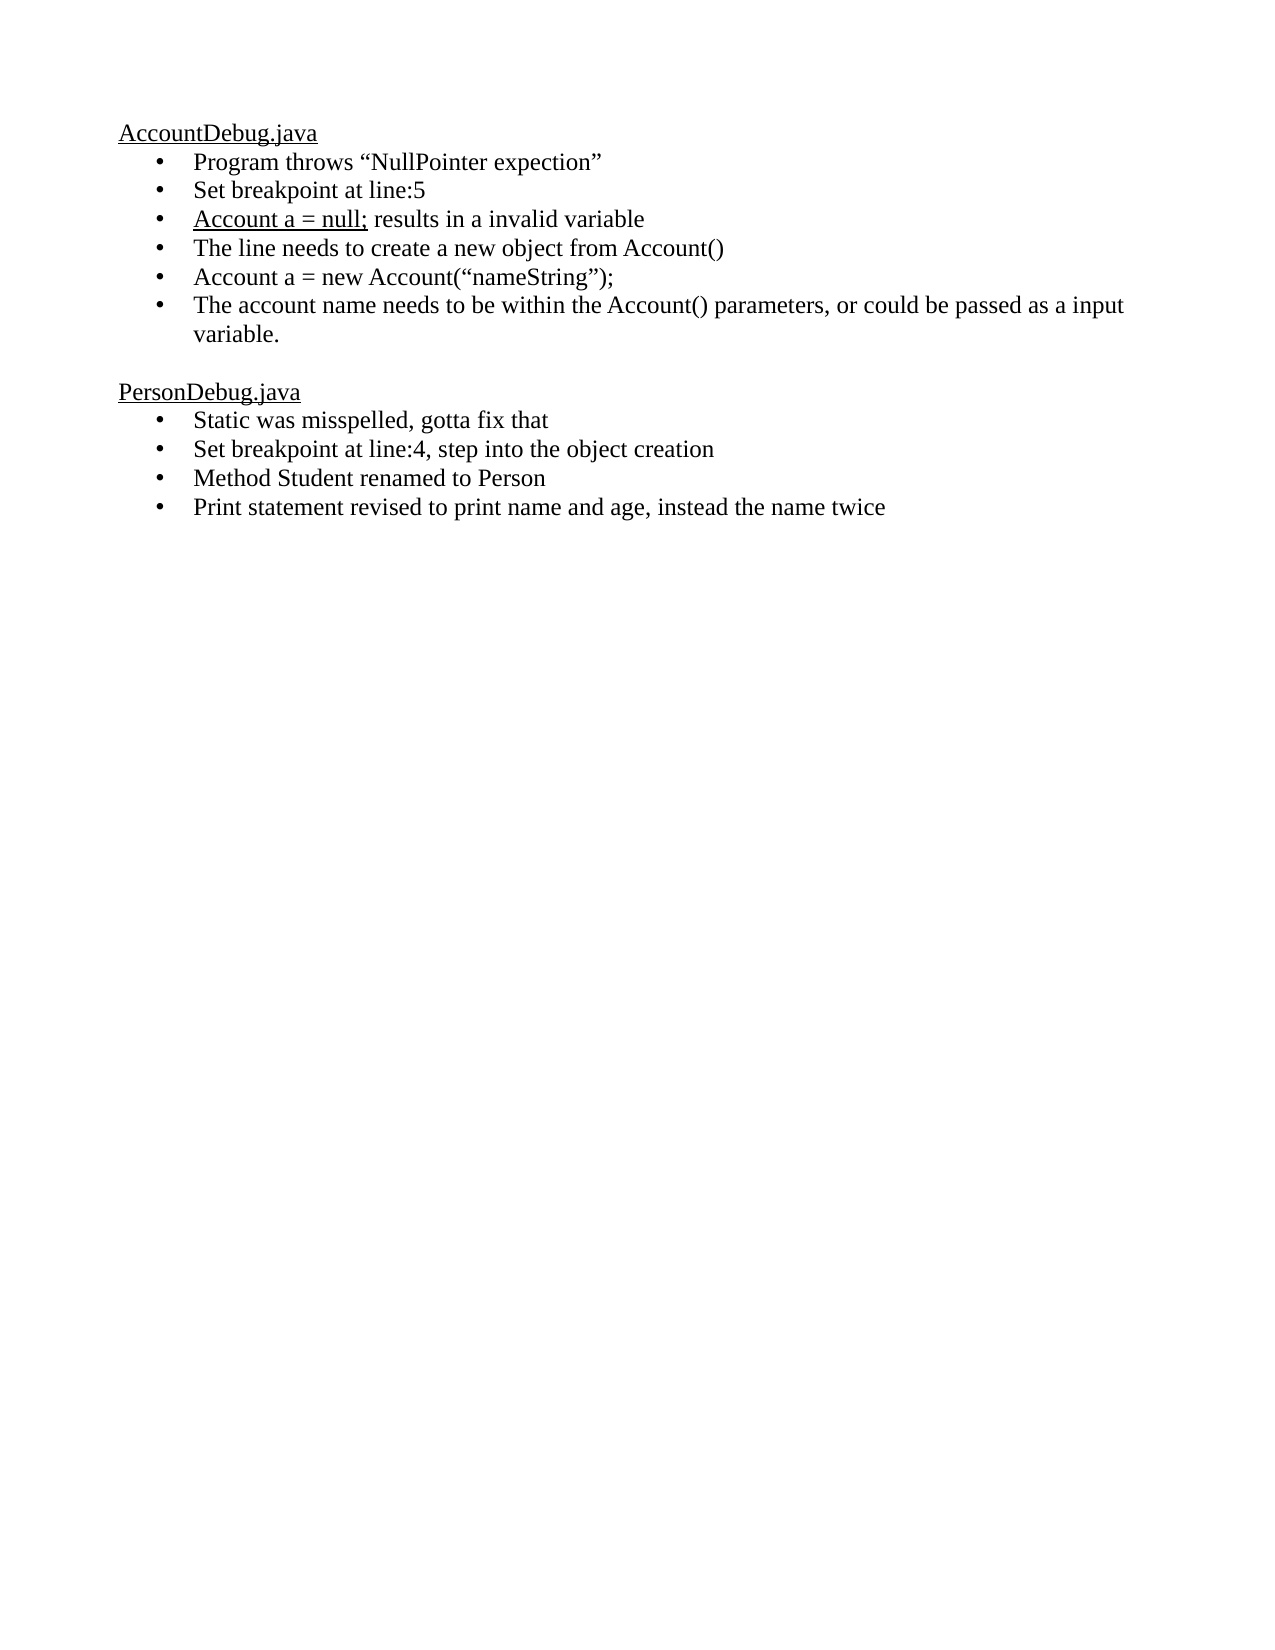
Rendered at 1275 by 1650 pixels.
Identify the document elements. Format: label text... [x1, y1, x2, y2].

list Static was misspelled, gotta fix that [156, 406, 1157, 434]
list Account a = new Account(“nameString”); [156, 262, 1157, 291]
list Print statement revised to print name and age, instead the name twice [156, 492, 1157, 521]
text AccountDebug.java [118, 118, 1157, 147]
list The line needs to create a new object from Account() [156, 233, 1157, 262]
list Method Student renamed to Person [156, 463, 1157, 492]
list Set breakpoint at line:5 [156, 176, 1157, 204]
list Program throws “NullPointer expection” [156, 147, 1157, 176]
text PersonDebug.java [118, 377, 1157, 406]
list Account a = null; results in a invalid variable [156, 204, 1157, 233]
list Set breakpoint at line:4, step into the object creation [156, 434, 1157, 463]
list The account name needs to be within the Account() parameters, or could be passed as a input variable. [156, 291, 1157, 348]
